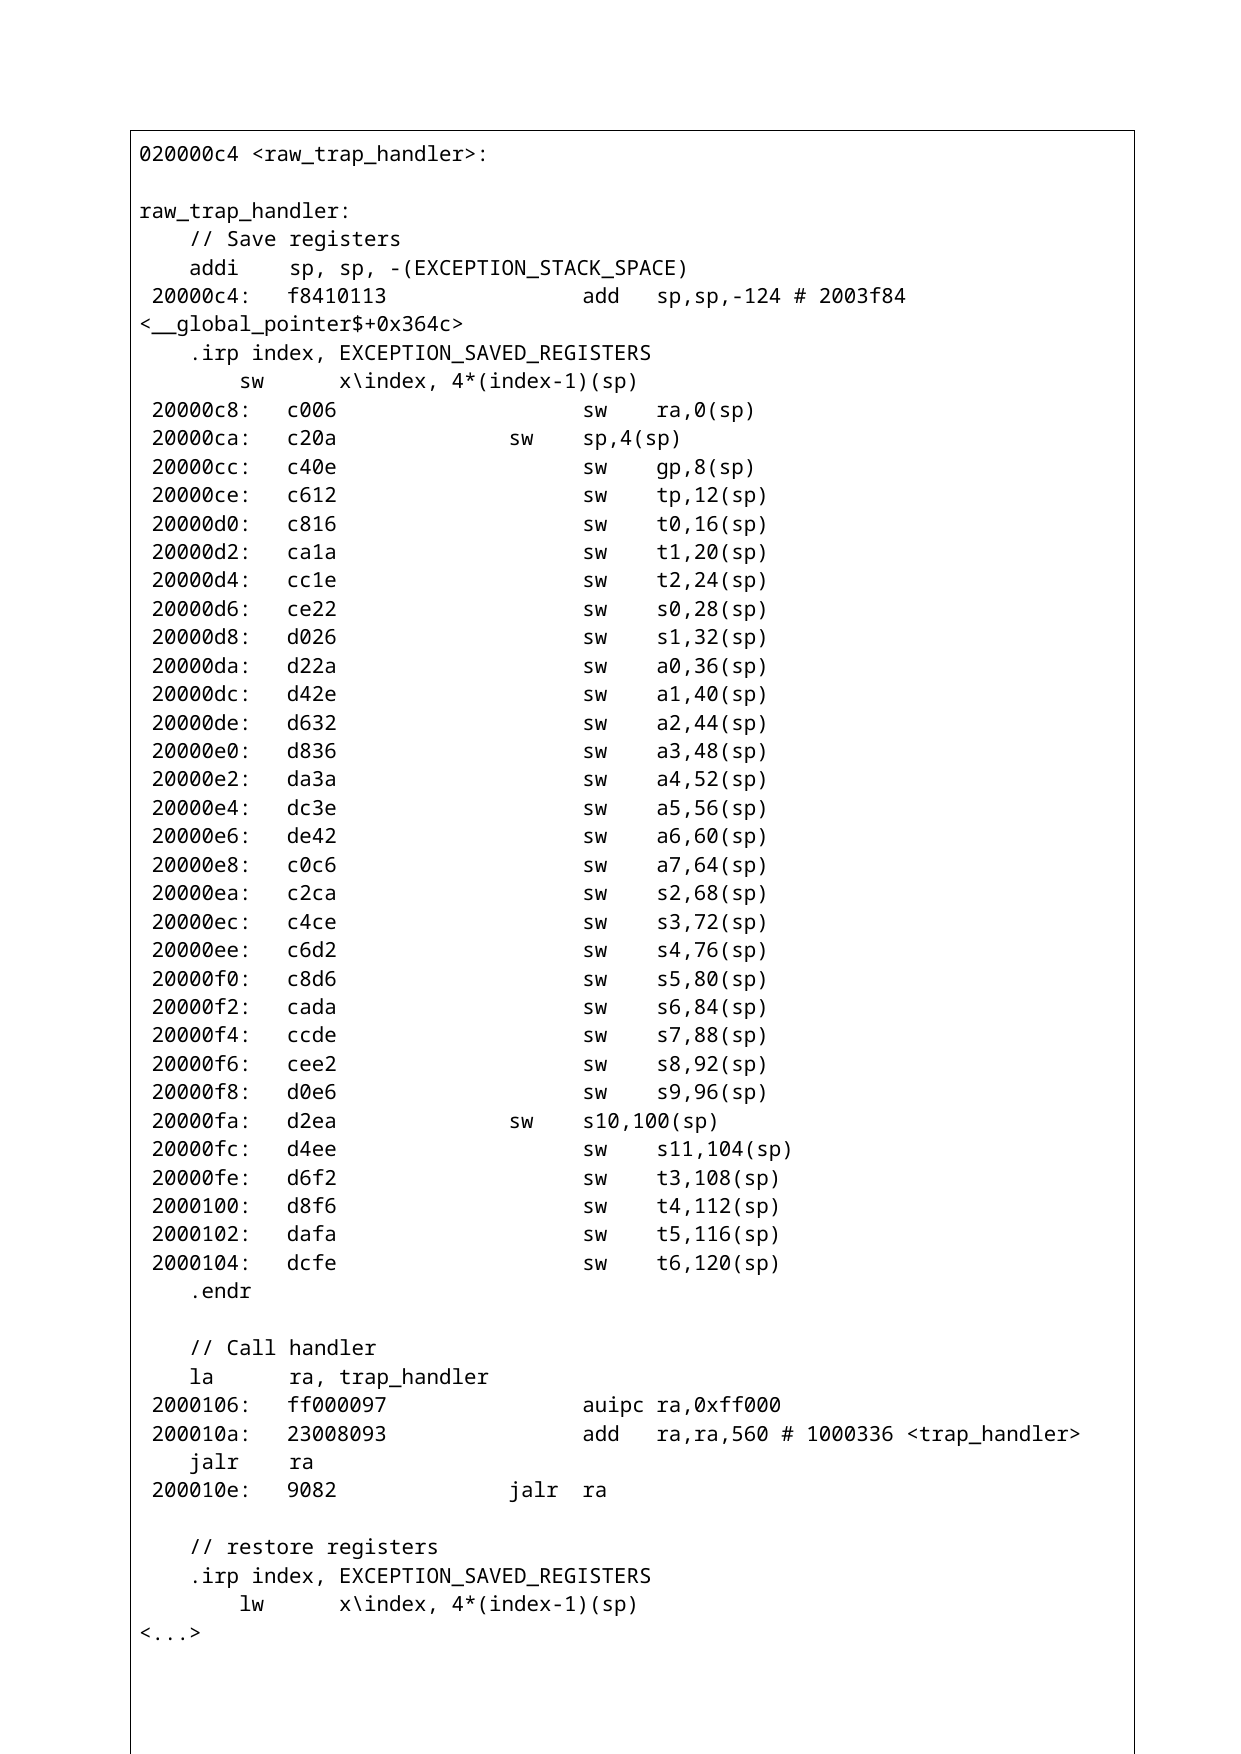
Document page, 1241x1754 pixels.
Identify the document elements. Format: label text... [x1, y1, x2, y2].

text 2000106: ff000097 auipc ra,0xff000 [139, 1390, 1125, 1419]
text addi sp, sp, -(EXCEPTION_STACK_SPACE) [139, 253, 1125, 281]
text 20000dc: d42e sw a1,40(sp) [139, 679, 1125, 708]
text 20000d8: d026 sw s1,32(sp) [139, 622, 1125, 651]
text 20000f8: d0e6 sw s9,96(sp) [139, 1077, 1125, 1106]
text .endr [139, 1276, 1125, 1305]
text 020000c4 <raw_trap_handler>: [139, 139, 1125, 167]
text 20000fe: d6f2 sw t3,108(sp) [139, 1163, 1125, 1191]
text 20000f6: cee2 sw s8,92(sp) [139, 1049, 1125, 1077]
text 20000da: d22a sw a0,36(sp) [139, 651, 1125, 679]
subtitle Дизасcемблирование raw_trap_handler (код из примера) [118, 118, 1122, 1636]
text 20000f0: c8d6 sw s5,80(sp) [139, 964, 1125, 992]
text 20000e2: da3a sw a4,52(sp) [139, 764, 1125, 793]
text 20000d6: ce22 sw s0,28(sp) [139, 594, 1125, 622]
text 200010e: 9082 jalr ra [139, 1476, 1125, 1504]
text 200010a: 23008093 add ra,ra,560 # 1000336 <trap_handler> [139, 1419, 1125, 1447]
text 20000e0: d836 sw a3,48(sp) [139, 736, 1125, 764]
text 20000ce: c612 sw tp,12(sp) [139, 480, 1125, 509]
text // Call handler [139, 1333, 1125, 1362]
subtitle Дизасcемблирование raw_trap_handler (код из примера) [131, 131, 1134, 1636]
text 20000fc: d4ee sw s11,104(sp) [139, 1134, 1125, 1163]
text 2000104: dcfe sw t6,120(sp) [139, 1248, 1125, 1276]
text 20000e6: de42 sw a6,60(sp) [139, 821, 1125, 850]
text 20000e4: dc3e sw a5,56(sp) [139, 793, 1125, 821]
text 20000c8: c006 sw ra,0(sp) [139, 395, 1125, 423]
text 20000e8: c0c6 sw a7,64(sp) [139, 850, 1125, 878]
text 20000d2: ca1a sw t1,20(sp) [139, 537, 1125, 566]
text 20000fa: d2ea sw s10,100(sp) [139, 1106, 1125, 1134]
text 20000de: d632 sw a2,44(sp) [139, 708, 1125, 736]
text 20000ee: c6d2 sw s4,76(sp) [139, 935, 1125, 964]
text .irp index, EXCEPTION_SAVED_REGISTERS [139, 338, 1125, 366]
text <...> [139, 1618, 1125, 1636]
text 2000102: dafa sw t5,116(sp) [139, 1219, 1125, 1248]
text 20000cc: c40e sw gp,8(sp) [139, 452, 1125, 480]
text lw x\index, 4*(index-1)(sp) [139, 1589, 1125, 1618]
text 20000c4: f8410113 add sp,sp,-124 # 2003f84 <__global_pointer$+0x364c> [139, 281, 1125, 338]
text 20000ca: c20a sw sp,4(sp) [139, 423, 1125, 452]
text 20000f4: ccde sw s7,88(sp) [139, 1021, 1125, 1049]
text 2000100: d8f6 sw t4,112(sp) [139, 1191, 1125, 1219]
text raw_trap_handler: [139, 196, 1125, 224]
text .irp index, EXCEPTION_SAVED_REGISTERS [139, 1561, 1125, 1589]
text 20000f2: cada sw s6,84(sp) [139, 992, 1125, 1021]
text 20000ea: c2ca sw s2,68(sp) [139, 878, 1125, 907]
text sw x\index, 4*(index-1)(sp) [139, 366, 1125, 395]
text la ra, trap_handler [139, 1362, 1125, 1390]
text jalr ra [139, 1447, 1125, 1476]
text // Save registers [139, 224, 1125, 253]
text 20000d0: c816 sw t0,16(sp) [139, 509, 1125, 537]
text // restore registers [139, 1532, 1125, 1561]
text 20000d4: cc1e sw t2,24(sp) [139, 566, 1125, 594]
text 20000ec: c4ce sw s3,72(sp) [139, 907, 1125, 935]
